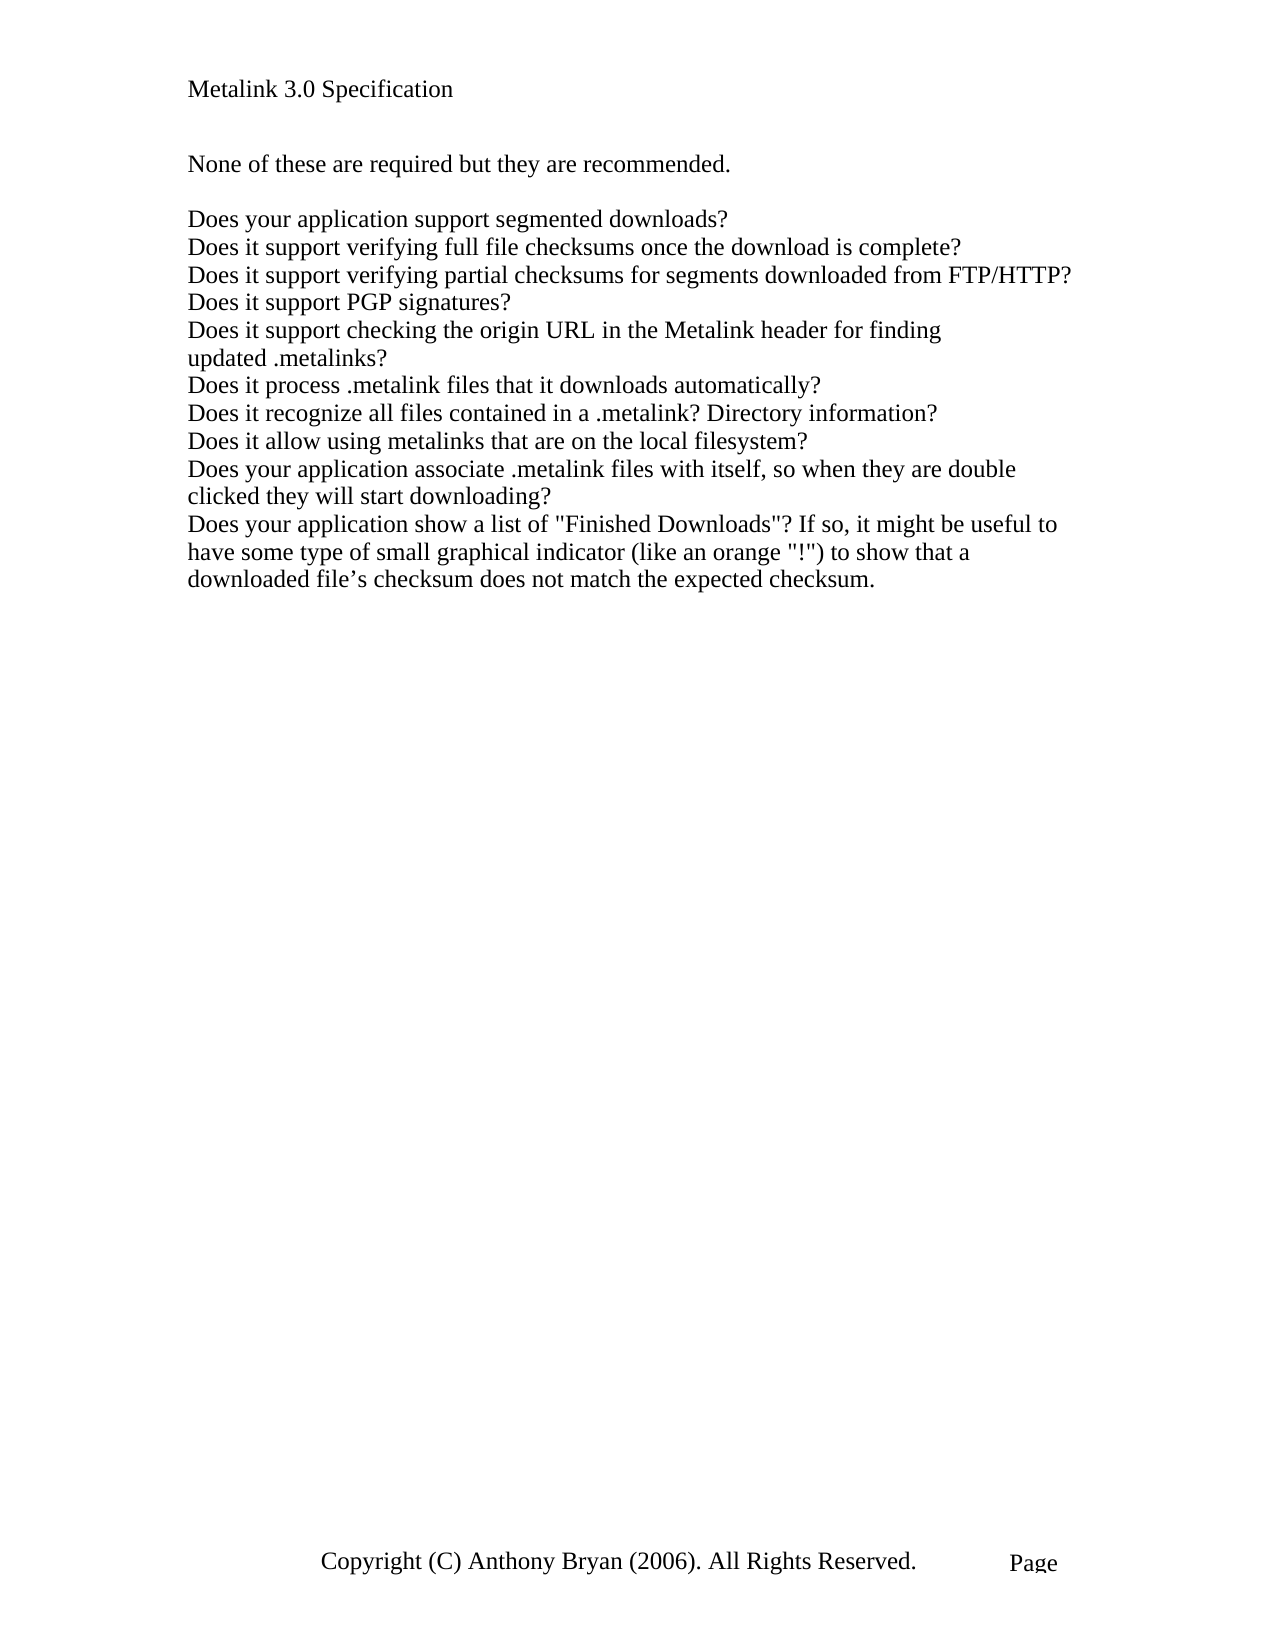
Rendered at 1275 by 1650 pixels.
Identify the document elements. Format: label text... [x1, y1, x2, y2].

text Does it support PGP signatures? [187, 288, 1087, 316]
text Does it recognize all files contained in a .metalink? Directory information? [187, 399, 1087, 427]
text Does it process .metalink files that it downloads automatically? [187, 372, 1087, 399]
text Does it support verifying partial checksums for segments downloaded from FTP/HTTP? [187, 261, 1087, 288]
text Does your application associate .metalink files with itself, so when they are double clicked they will start downloading? [187, 455, 1087, 510]
text Does your application show a list of "Finished Downloads"? If so, it might be useful to have some type of small graphical indicator (like an orange "!") to show that a downloaded file’s checksum does not match the expected checksum. [187, 510, 1087, 593]
text Does your application support segmented downloads? [187, 205, 1087, 233]
text Does it allow using metalinks that are on the local filesystem? [187, 427, 1087, 455]
text None of these are required but they are recommended. [187, 150, 1087, 178]
text Does it support checking the origin URL in the Metalink header for finding updated .metalinks? [187, 316, 1087, 372]
text Does it support verifying full file checksums once the download is complete? [187, 233, 1087, 261]
